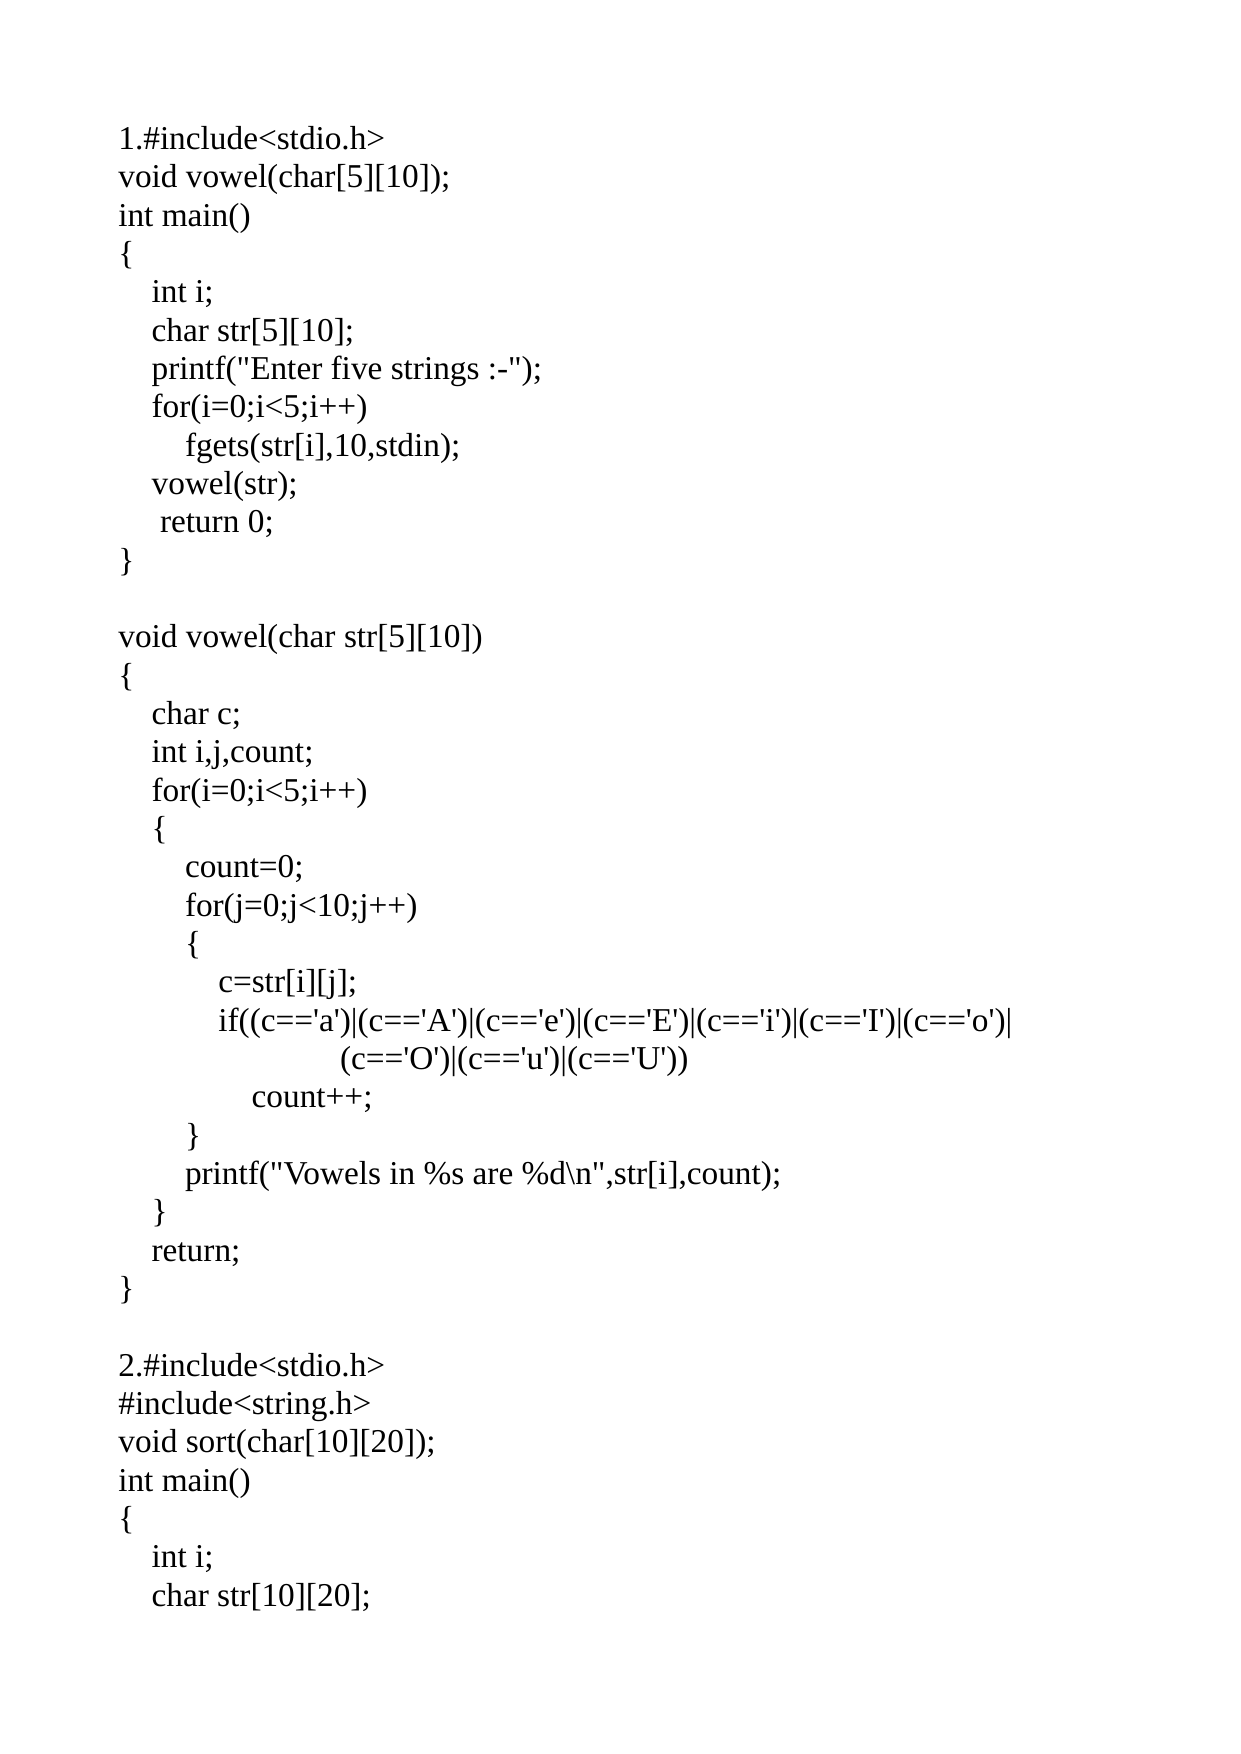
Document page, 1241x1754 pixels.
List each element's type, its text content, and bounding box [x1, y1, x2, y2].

text char c; [118, 693, 1122, 731]
text int i; [118, 1536, 1122, 1575]
text { [118, 1498, 1122, 1536]
text return; [118, 1230, 1122, 1268]
text return 0; [118, 501, 1122, 540]
text if((c=='a')|(c=='A')|(c=='e')|(c=='E')|(c=='i')|(c=='I')|(c=='o')| (c=='O')|(c=='u')|(c=='U')) [118, 1000, 1122, 1076]
text void vowel(char[5][10]); [118, 156, 1122, 195]
text count=0; [118, 846, 1122, 885]
text { [118, 233, 1122, 271]
text #include<string.h> [118, 1383, 1122, 1421]
text } [118, 1268, 1122, 1306]
text } [118, 1191, 1122, 1230]
text } [118, 1115, 1122, 1153]
text for(i=0;i<5;i++) [118, 386, 1122, 425]
text { [118, 655, 1122, 693]
text fgets(str[i],10,stdin); [118, 425, 1122, 463]
text int i,j,count; [118, 731, 1122, 770]
text void vowel(char str[5][10]) [118, 616, 1122, 655]
text printf("Enter five strings :-"); [118, 348, 1122, 386]
text void sort(char[10][20]); [118, 1421, 1122, 1460]
text 2.#include<stdio.h> [118, 1345, 1122, 1383]
text printf("Vowels in %s are %d\n",str[i],count); [118, 1153, 1122, 1191]
text char str[10][20]; [118, 1575, 1122, 1613]
text } [118, 540, 1122, 578]
text int main() [118, 1460, 1122, 1498]
text c=str[i][j]; [118, 961, 1122, 1000]
text { [118, 808, 1122, 846]
text { [118, 923, 1122, 961]
text for(i=0;i<5;i++) [118, 770, 1122, 808]
text int main() [118, 195, 1122, 233]
text char str[5][10]; [118, 310, 1122, 348]
text for(j=0;j<10;j++) [118, 885, 1122, 923]
text count++; [118, 1076, 1122, 1115]
text 1.#include<stdio.h> [118, 118, 1122, 156]
text int i; [118, 271, 1122, 310]
text vowel(str); [118, 463, 1122, 501]
